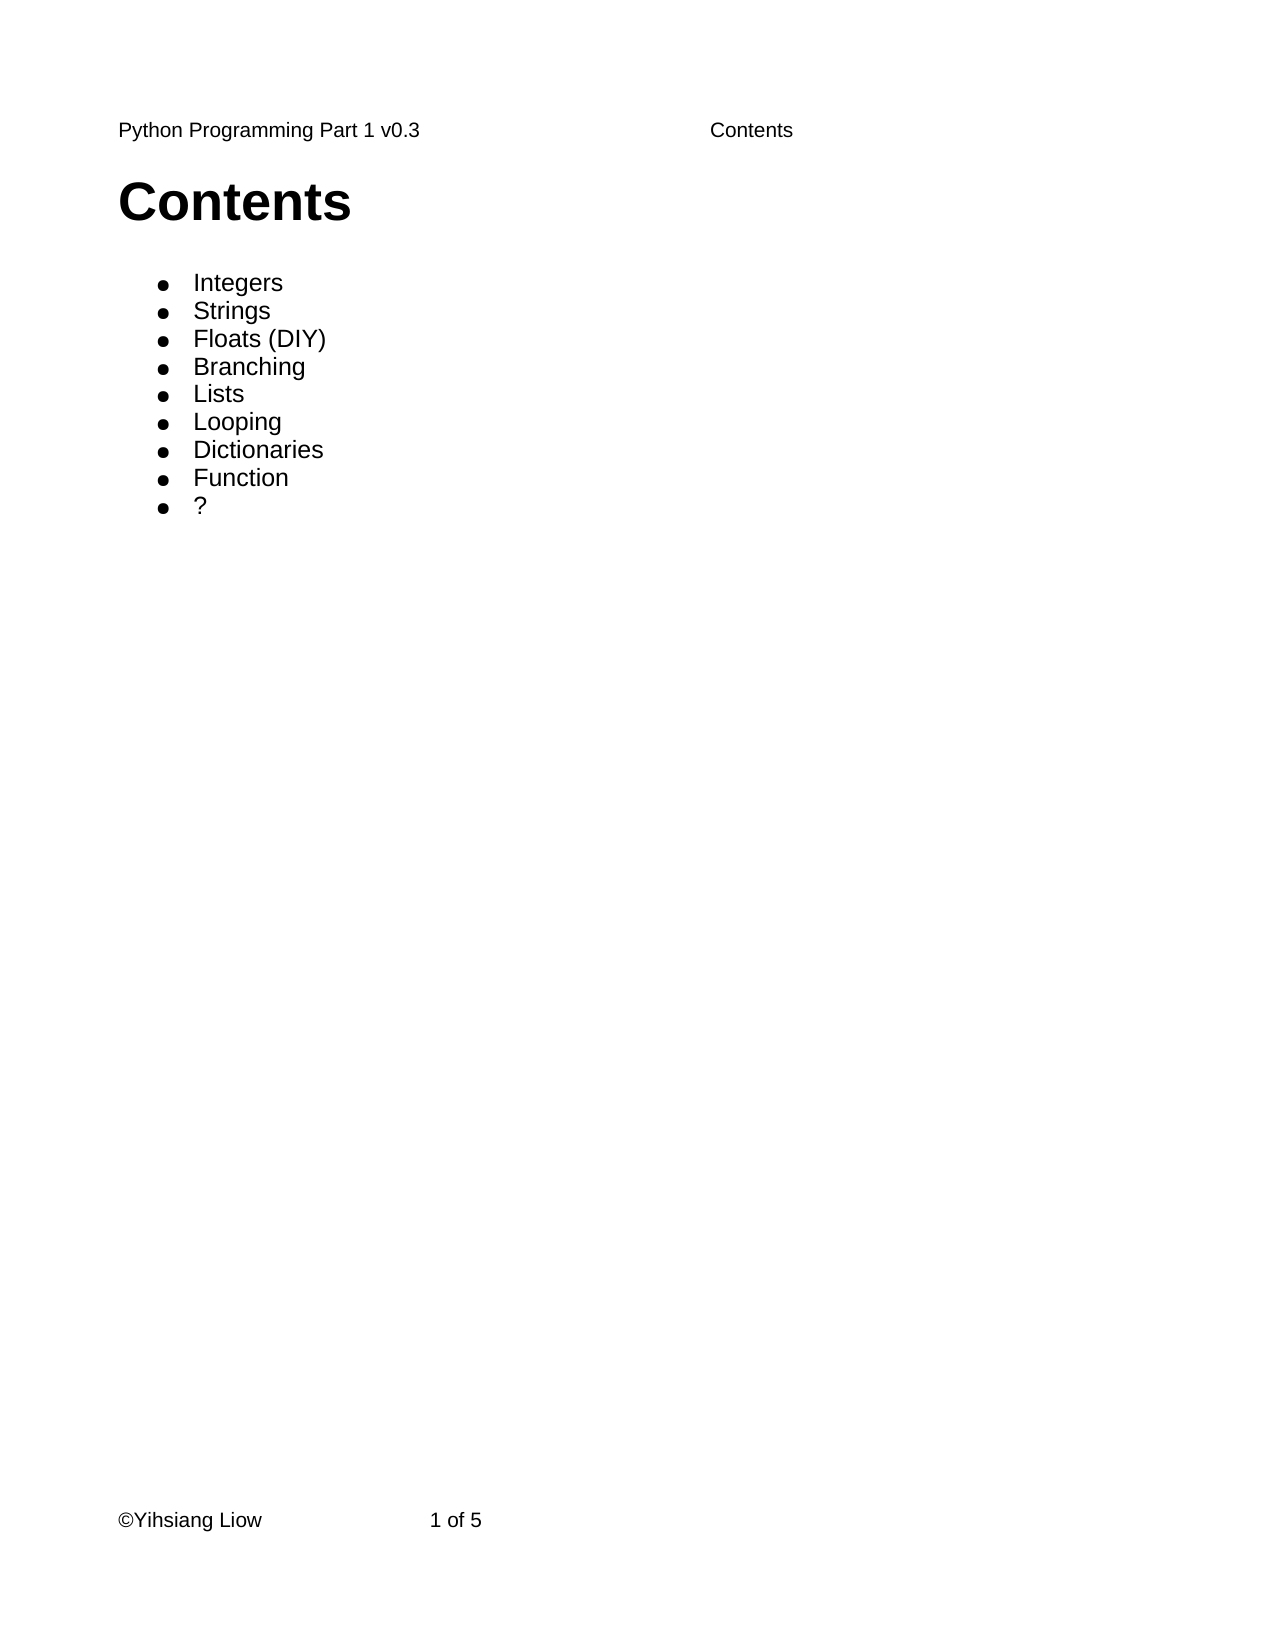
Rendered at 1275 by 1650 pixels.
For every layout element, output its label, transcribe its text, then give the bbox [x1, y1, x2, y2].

list Integers [156, 269, 793, 297]
list ? [156, 492, 793, 520]
list Looping [156, 408, 793, 436]
list Lists [156, 380, 793, 408]
list Branching [156, 352, 793, 380]
text Contents [118, 171, 793, 231]
list Function [156, 464, 793, 492]
list Dictionaries [156, 436, 793, 464]
list Floats (DIY) [156, 324, 793, 352]
list Strings [156, 297, 793, 324]
